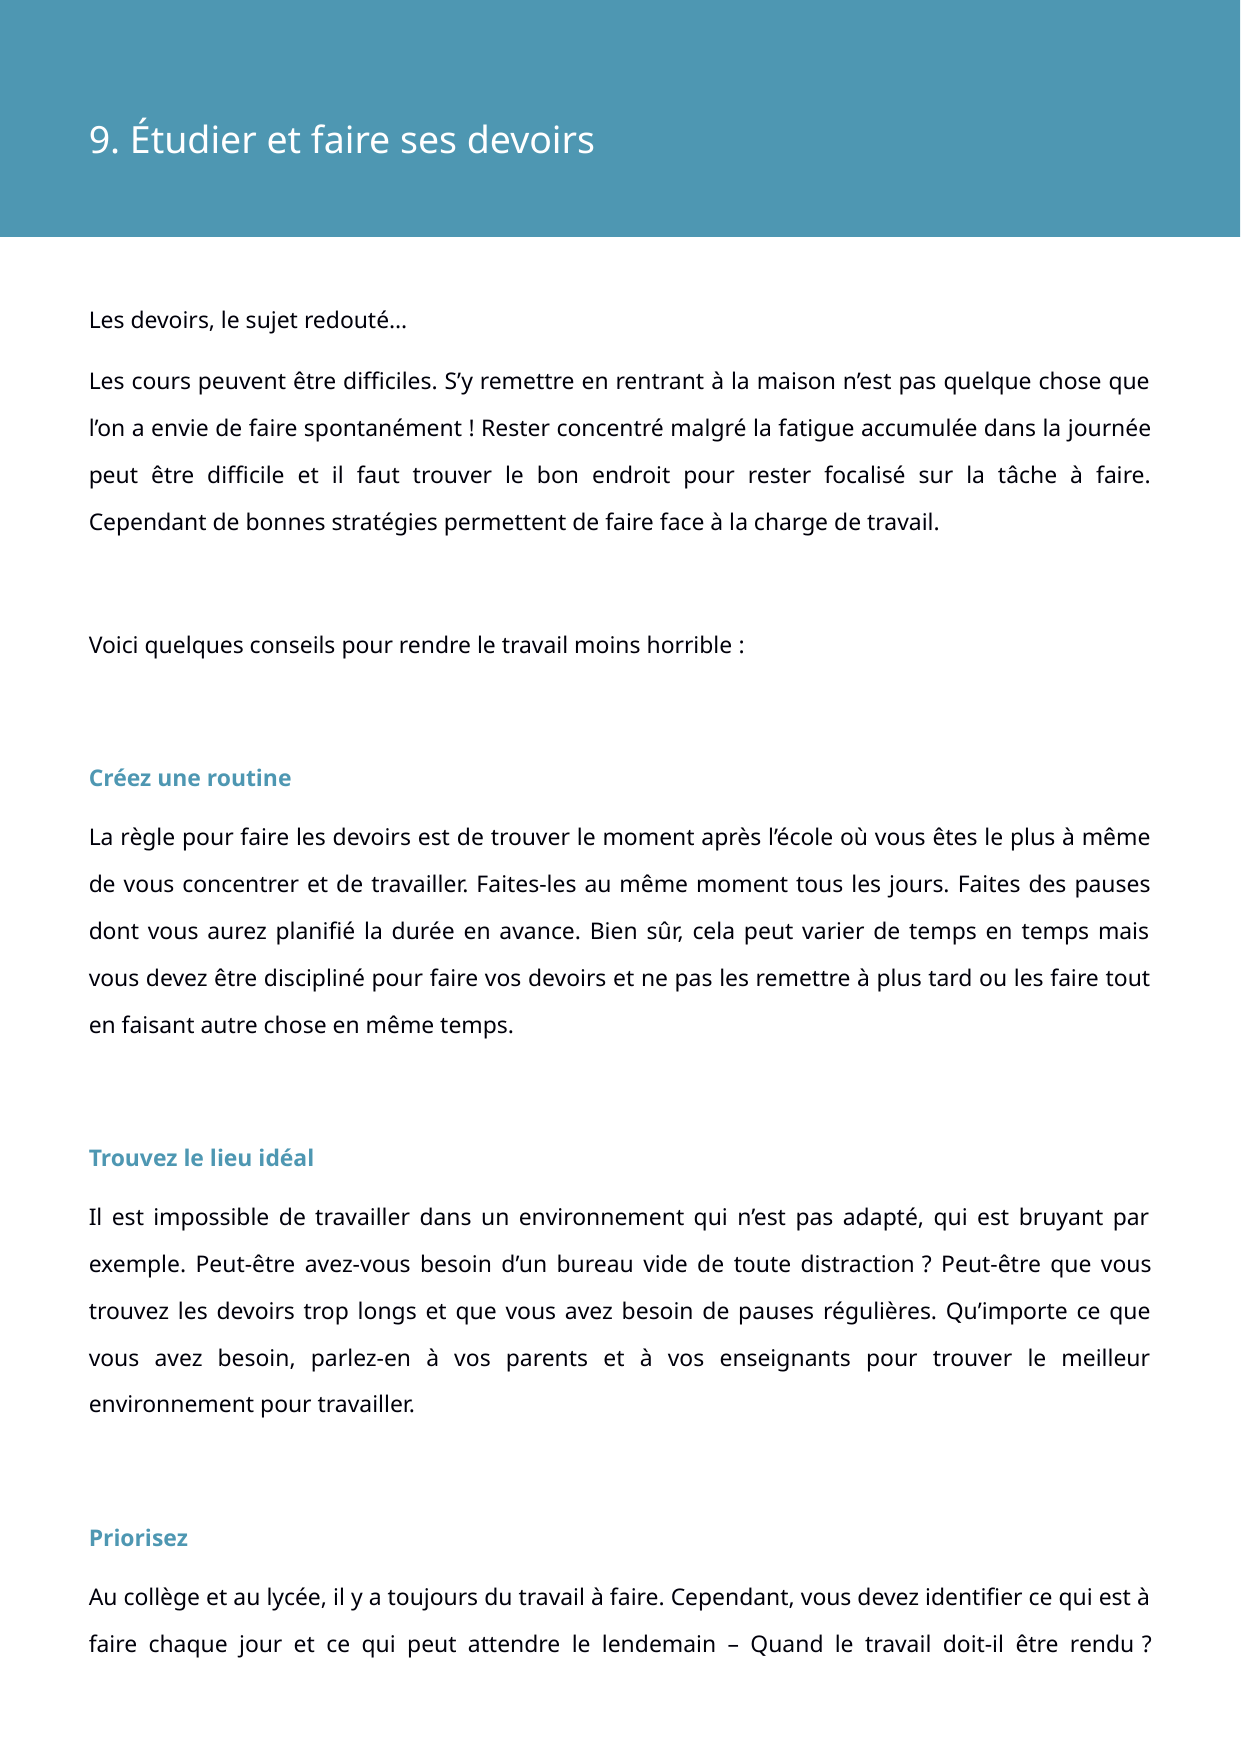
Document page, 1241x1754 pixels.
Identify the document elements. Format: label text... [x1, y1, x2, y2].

text La règle pour faire les devoirs est de trouver le moment après l’école où vous êtes le plus à même de vous concentrer et de travailler. Faites-les au même moment tous les jours. Faites des pauses dont vous aurez planifié la durée en avance. Bien sûr, cela peut varier de temps en temps mais vous devez être discipliné pour faire vos devoirs et ne pas les remettre à plus tard ou les faire tout en faisant autre chose en même temps. [88, 821, 1152, 1040]
text Voici quelques conseils pour rendre le travail moins horrible : [88, 629, 1152, 660]
text Les devoirs, le sujet redouté… [88, 304, 1152, 335]
text Il est impossible de travailler dans un environnement qui n’est pas adapté, qui est bruyant par exemple. Peut-être avez-vous besoin d’un bureau vide de toute distraction ? Peut-être que vous trouvez les devoirs trop longs et que vous avez besoin de pauses régulières. Qu’importe ce que vous avez besoin, parlez-en à vos parents et à vos enseignants pour trouver le meilleur environnement pour travailler. [88, 1201, 1152, 1420]
text Les cours peuvent être difficiles. S’y remettre en rentrant à la maison n’est pas quelque chose que l’on a envie de faire spontanément ! Rester concentré malgré la fatigue accumulée dans la journée peut être difficile et il faut trouver le bon endroit pour rester focalisé sur la tâche à faire. Cependant de bonnes stratégies permettent de faire face à la charge de travail. [88, 365, 1152, 537]
text Au collège et au lycée, il y a toujours du travail à faire. Cependant, vous devez identifier ce qui est à faire chaque jour et ce qui peut attendre le lendemain – Quand le travail doit-il être rendu ? [88, 1581, 1152, 1659]
subtitle 9. Étudier et faire ses devoirs [88, 113, 1152, 164]
subtitle Priorisez [88, 1522, 1152, 1553]
subtitle Trouvez le lieu idéal [88, 1142, 1152, 1173]
subtitle Créez une routine [88, 762, 1152, 793]
